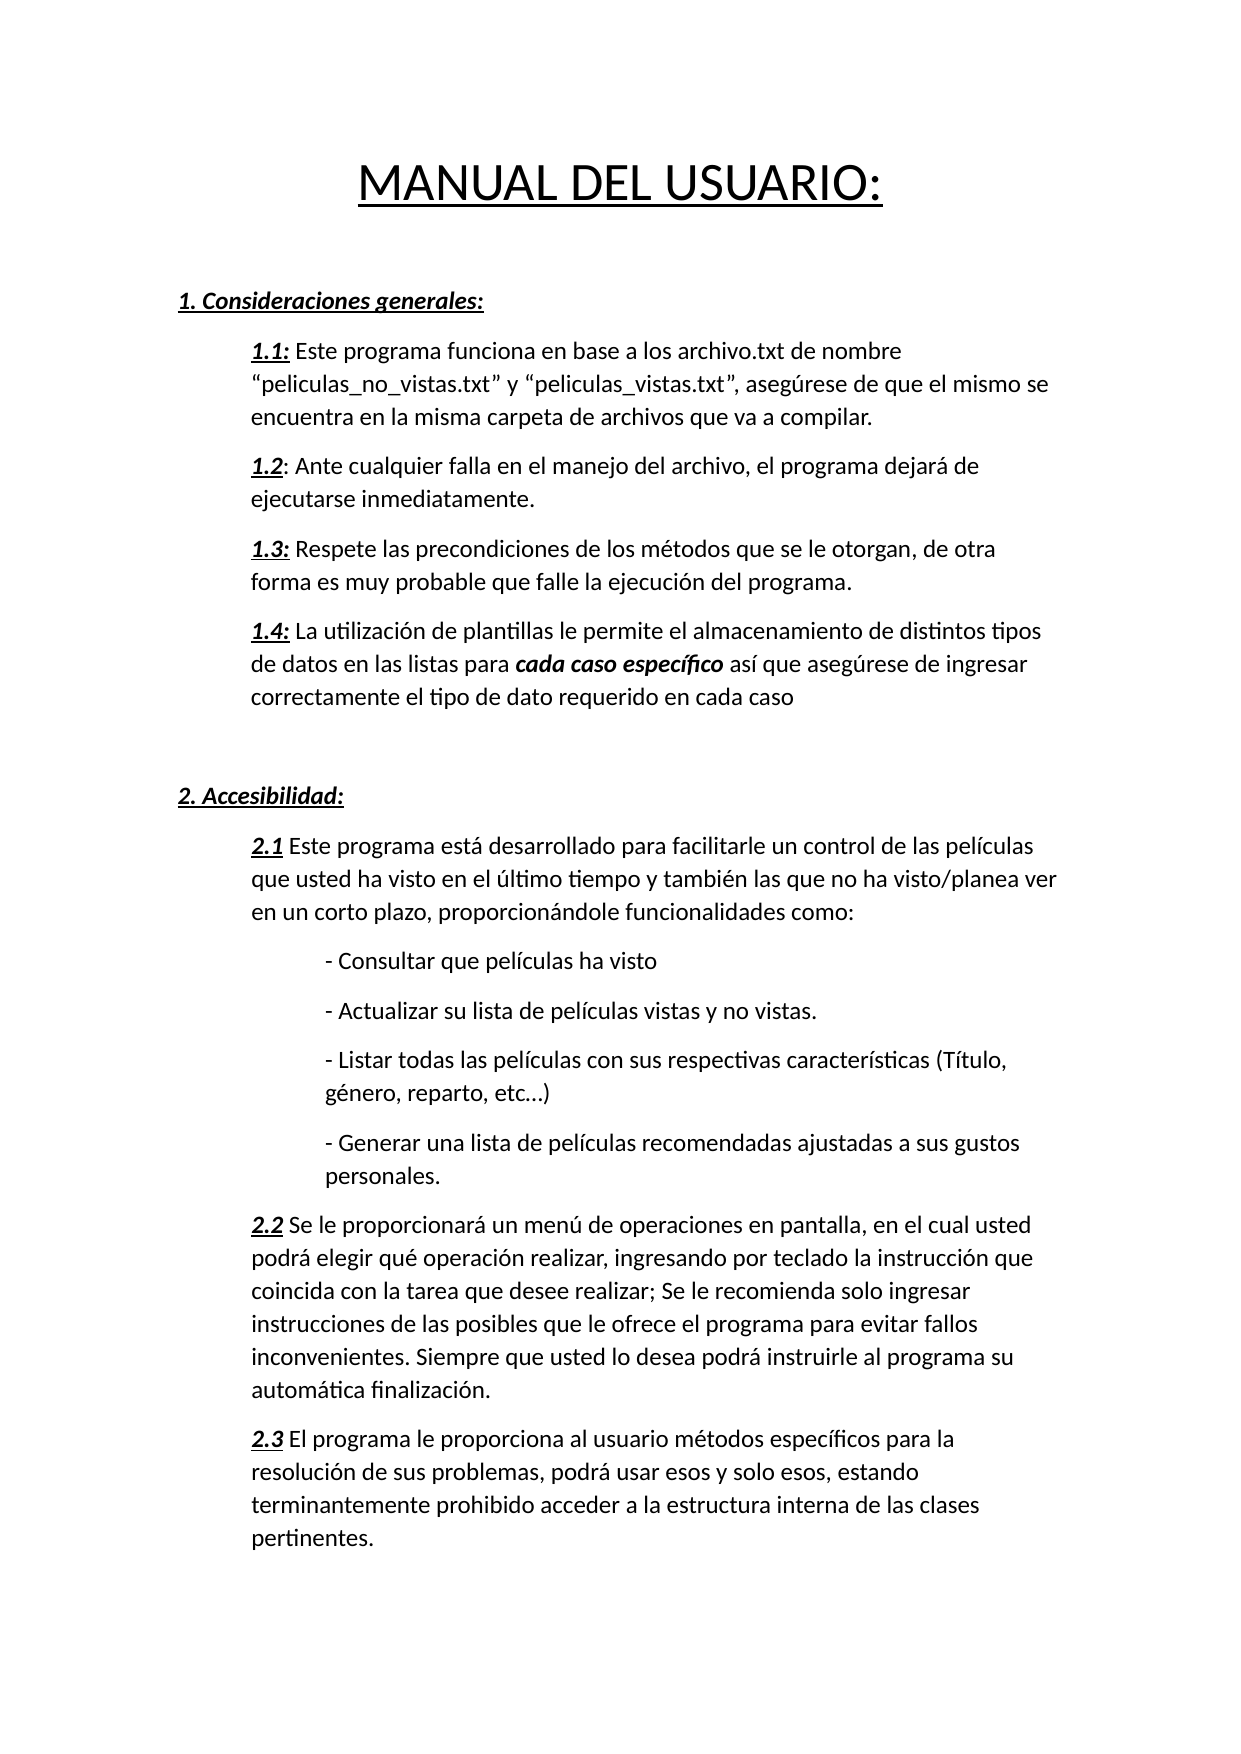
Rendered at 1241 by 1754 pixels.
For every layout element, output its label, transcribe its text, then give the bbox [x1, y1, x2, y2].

text 1.4: La utilización de plantillas le permite el almacenamiento de distintos tipos de datos en las listas para cada caso específico así que asegúrese de ingresar correctamente el tipo de dato requerido en cada caso [251, 615, 1063, 712]
text - Consultar que películas ha visto [325, 945, 1063, 976]
text 2.3 El programa le proporciona al usuario métodos específicos para la resolución de sus problemas, podrá usar esos y solo esos, estando terminantemente prohibido acceder a la estructura interna de las clases pertinentes. [251, 1423, 1063, 1553]
text 2. Accesibilidad: [177, 780, 1063, 811]
text 2.2 Se le proporcionará un menú de operaciones en pantalla, en el cual usted podrá elegir qué operación realizar, ingresando por teclado la instrucción que coincida con la tarea que desee realizar; Se le recomienda solo ingresar instrucciones de las posibles que le ofrece el programa para evitar fallos inconvenientes. Siempre que usted lo desea podrá instruirle al programa su automática finalización. [251, 1209, 1063, 1404]
text - Actualizar su lista de películas vistas y no vistas. [325, 995, 1063, 1025]
text MANUAL DEL USUARIO: [177, 148, 1063, 214]
text - Listar todas las películas con sus respectivas características (Título, género, reparto, etc…) [325, 1044, 1063, 1108]
text 2.1 Este programa está desarrollado para facilitarle un control de las películas que usted ha visto en el último tiempo y también las que no ha visto/planea ver en un corto plazo, proporcionándole funcionalidades como: [251, 830, 1063, 926]
text 1.3: Respete las precondiciones de los métodos que se le otorgan, de otra forma es muy probable que falle la ejecución del programa. [251, 533, 1063, 596]
text 1. Consideraciones generales: [177, 285, 1063, 316]
text 1.2: Ante cualquier falla en el manejo del archivo, el programa dejará de ejecutarse inmediatamente. [251, 450, 1063, 514]
text - Generar una lista de películas recomendadas ajustadas a sus gustos personales. [325, 1127, 1063, 1190]
text 1.1: Este programa funciona en base a los archivo.txt de nombre “peliculas_no_vistas.txt” y “peliculas_vistas.txt”, asegúrese de que el mismo se encuentra en la misma carpeta de archivos que va a compilar. [251, 335, 1063, 431]
